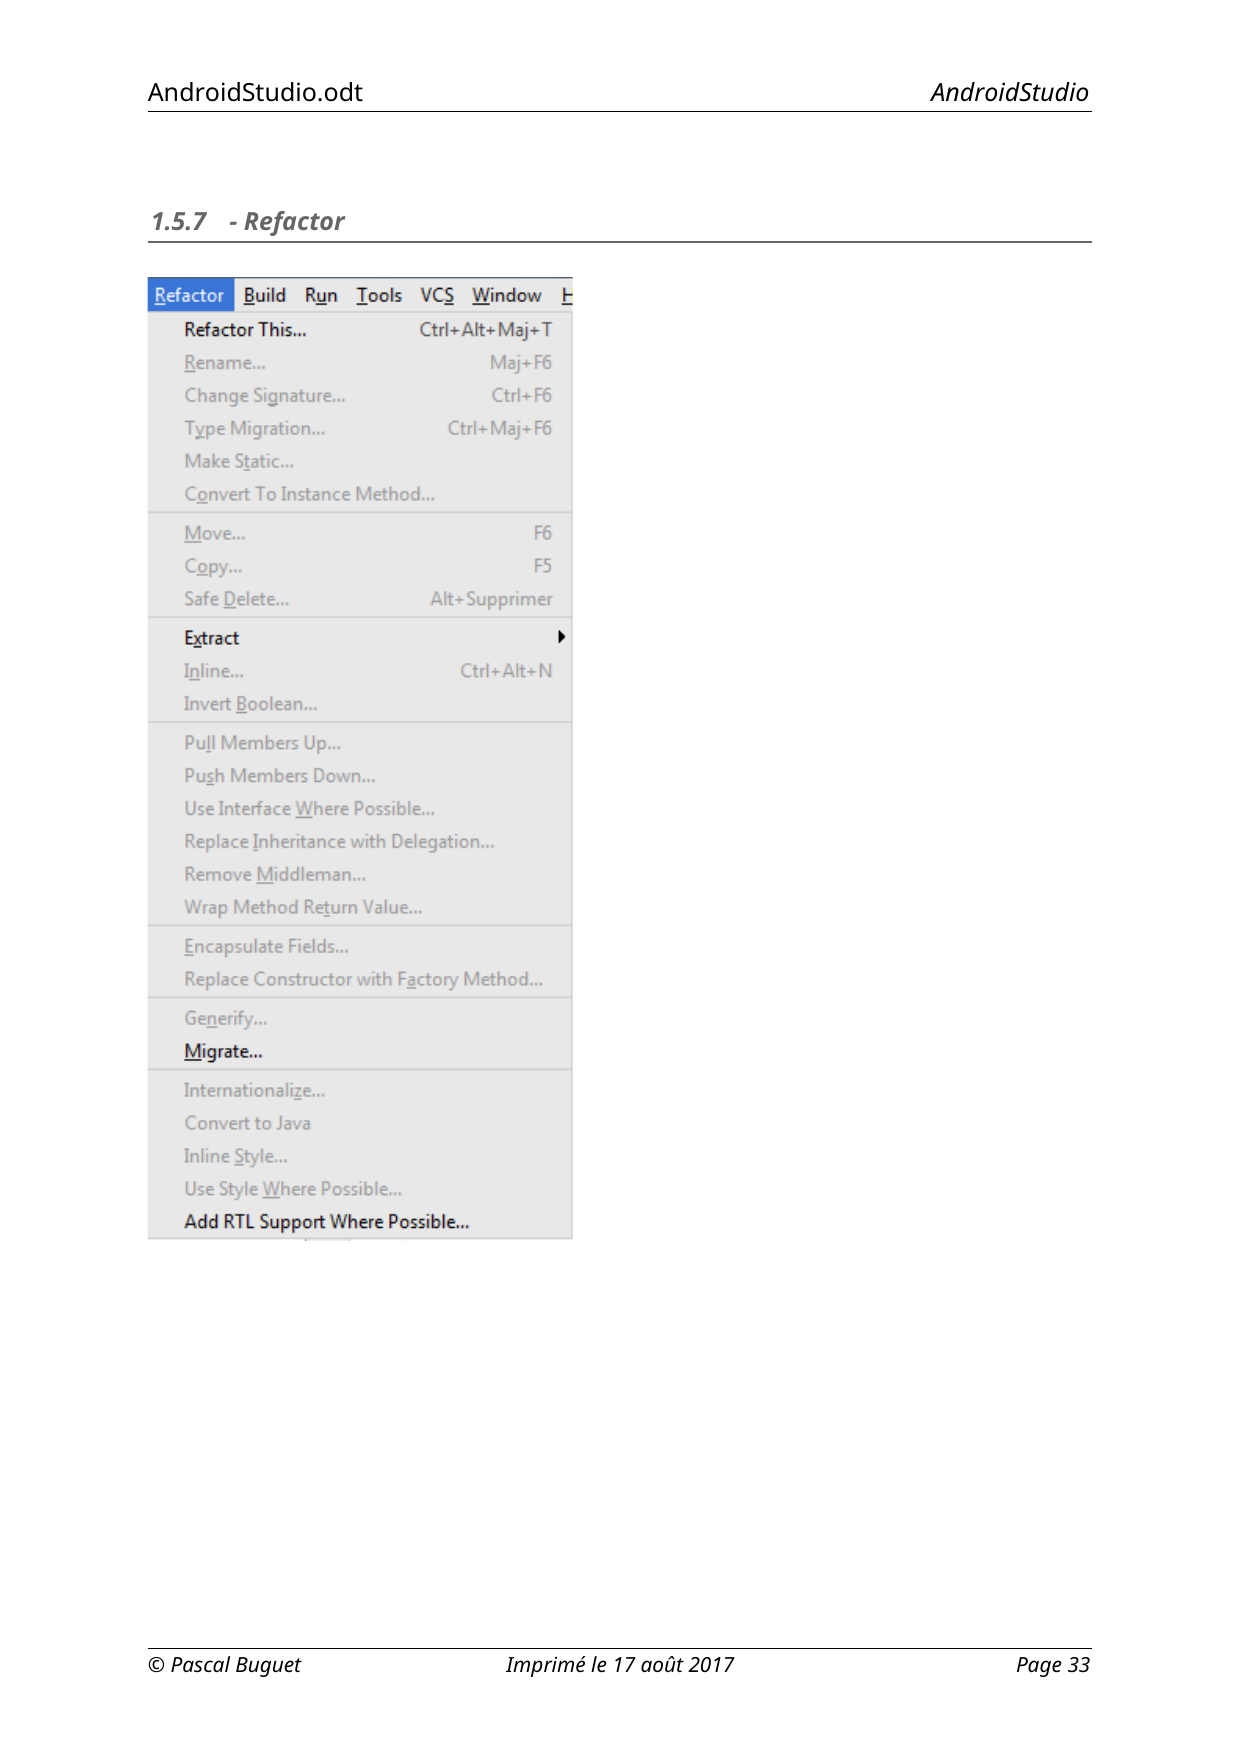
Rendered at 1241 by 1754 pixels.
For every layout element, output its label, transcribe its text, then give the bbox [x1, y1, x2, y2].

subtitle - Refactor [148, 201, 1092, 241]
picture [147, 277, 573, 1241]
